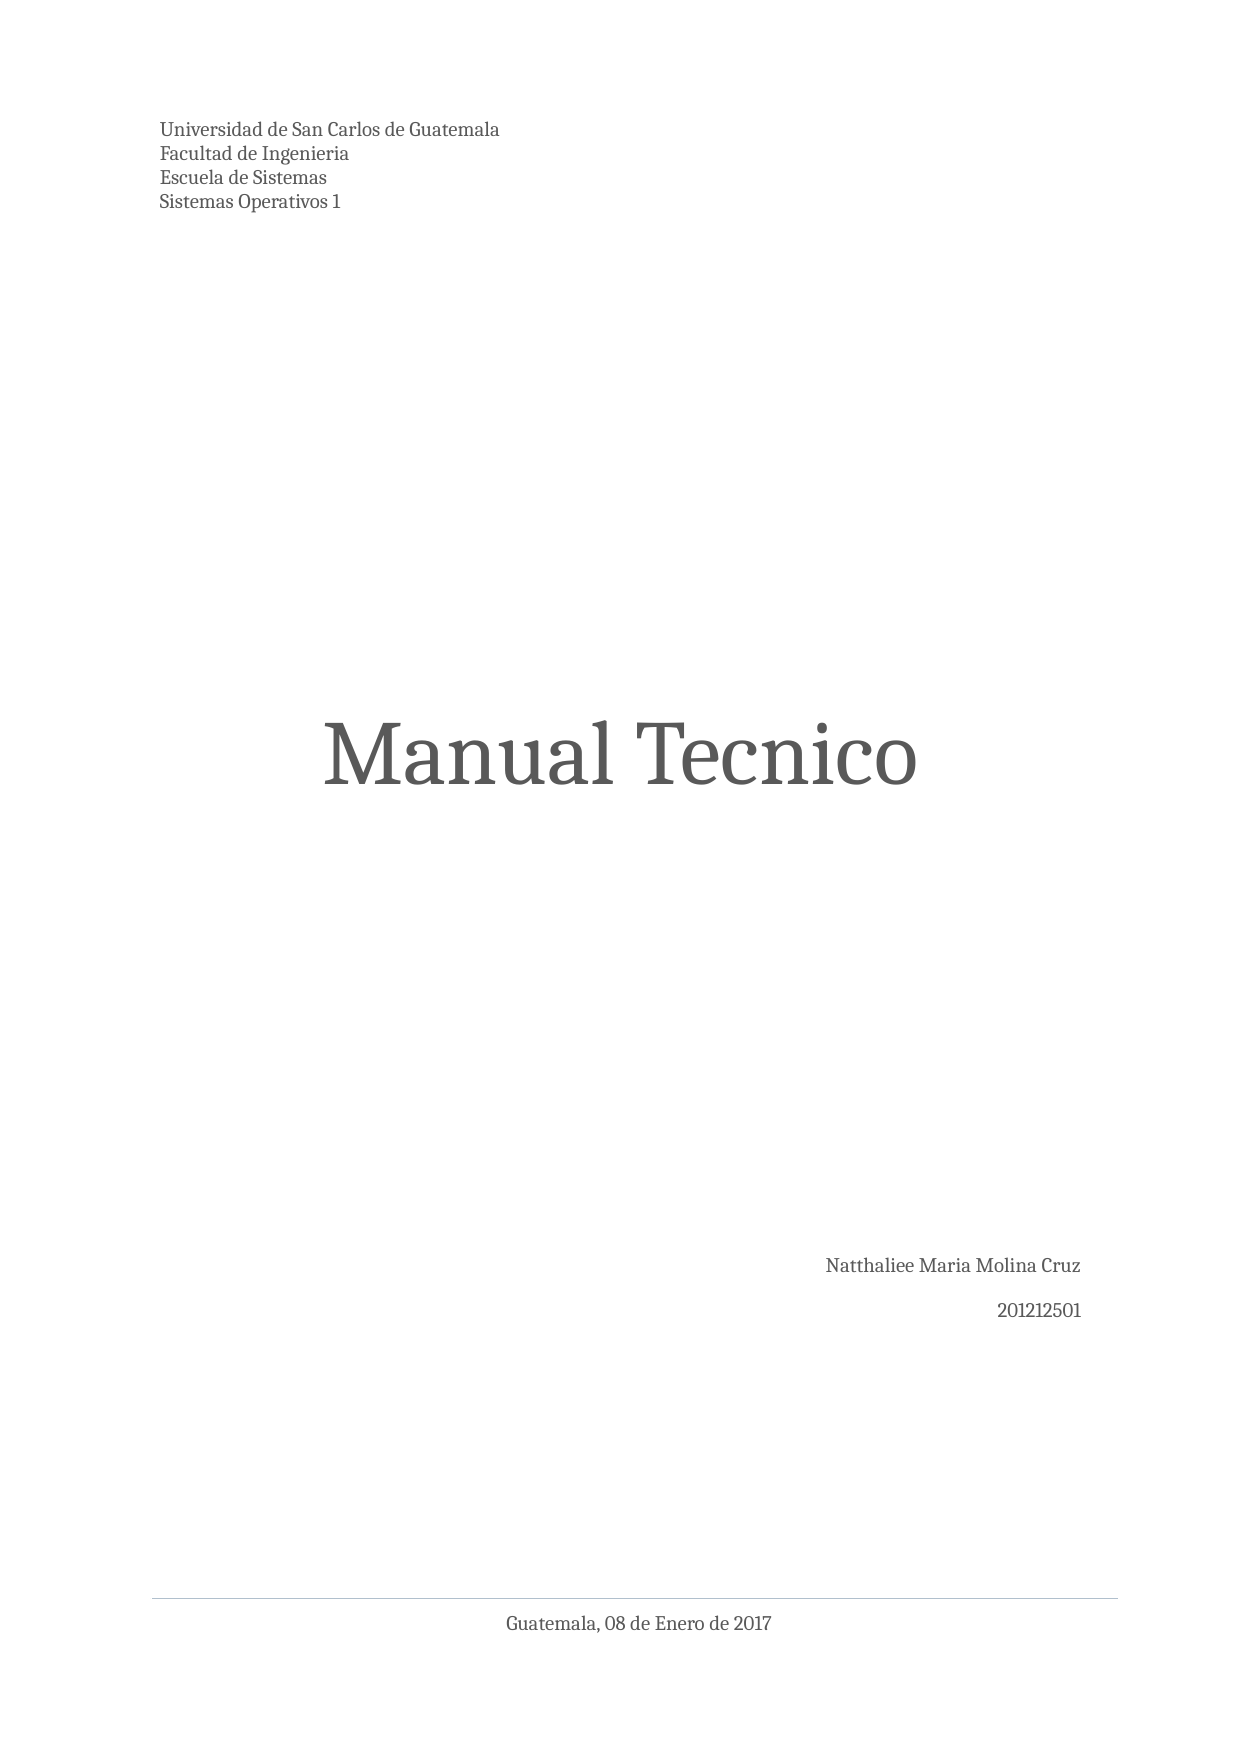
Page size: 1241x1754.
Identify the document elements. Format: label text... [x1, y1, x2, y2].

text Natthaliee Maria Molina Cruz [159, 1254, 1081, 1278]
text 201212501 [159, 1299, 1081, 1323]
text Manual Tecnico [159, 702, 1081, 807]
